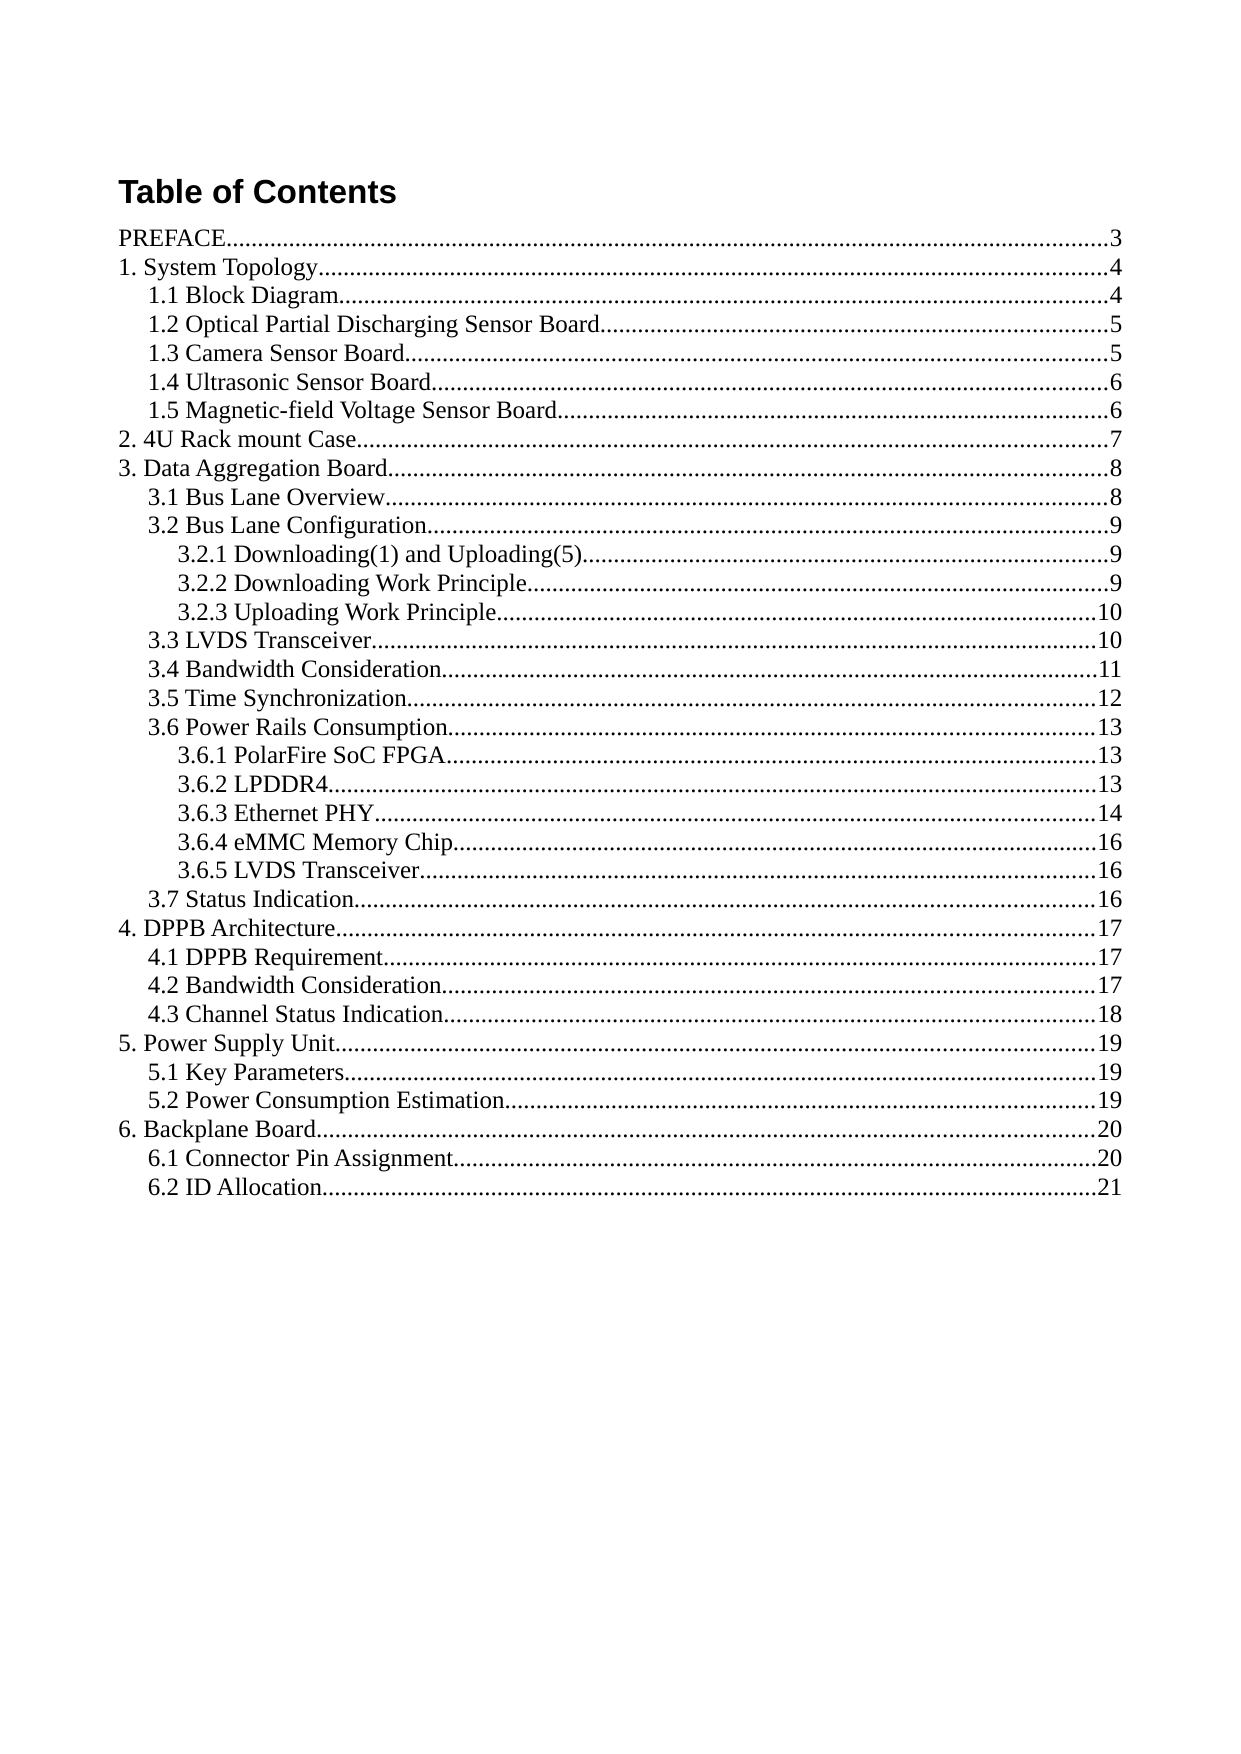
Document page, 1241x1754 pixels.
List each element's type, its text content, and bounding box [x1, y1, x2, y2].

text 6.2 ID Allocation 21 [148, 1172, 1122, 1200]
text PREFACE 3 [118, 223, 1122, 252]
text 3.6 Power Rails Consumption 13 [148, 712, 1122, 740]
text 3.6.1 PolarFire SoC FPGA 13 [177, 740, 1122, 769]
subtitle Table of Contents [118, 172, 1122, 210]
text 3.5 Time Synchronization 12 [148, 683, 1122, 712]
text 4. DPPB Architecture 17 [118, 913, 1122, 942]
text 4.1 DPPB Requirement 17 [148, 942, 1122, 970]
text 3.2 Bus Lane Configuration 9 [148, 510, 1122, 539]
text 4.2 Bandwidth Consideration 17 [148, 970, 1122, 999]
text 3.4 Bandwidth Consideration 11 [148, 654, 1122, 683]
text 1.1 Block Diagram 4 [148, 280, 1122, 309]
text 1.2 Optical Partial Discharging Sensor Board 5 [148, 309, 1122, 338]
text 2. 4U Rack mount Case 7 [118, 424, 1122, 453]
text 3. Data Aggregation Board 8 [118, 453, 1122, 482]
text 3.6.5 LVDS Transceiver 16 [177, 855, 1122, 884]
text 3.2.2 Downloading Work Principle 9 [177, 568, 1122, 597]
text 3.6.3 Ethernet PHY 14 [177, 798, 1122, 827]
text 3.3 LVDS Transceiver 10 [148, 625, 1122, 654]
text 3.6.4 eMMC Memory Chip 16 [177, 827, 1122, 855]
text 3.6.2 LPDDR4 13 [177, 769, 1122, 798]
text 5. Power Supply Unit 19 [118, 1028, 1122, 1057]
text 6. Backplane Board 20 [118, 1114, 1122, 1143]
text 1.5 Magnetic-field Voltage Sensor Board 6 [148, 395, 1122, 424]
text 6.1 Connector Pin Assignment 20 [148, 1143, 1122, 1172]
text 3.7 Status Indication 16 [148, 884, 1122, 913]
text 1.3 Camera Sensor Board 5 [148, 338, 1122, 367]
text 3.2.3 Uploading Work Principle 10 [177, 597, 1122, 625]
text 3.1 Bus Lane Overview 8 [148, 482, 1122, 510]
text 4.3 Channel Status Indication 18 [148, 999, 1122, 1028]
text 3.2.1 Downloading(1) and Uploading(5) 9 [177, 539, 1122, 568]
text 1.4 Ultrasonic Sensor Board 6 [148, 367, 1122, 395]
text 1. System Topology 4 [118, 252, 1122, 280]
text 5.1 Key Parameters 19 [148, 1057, 1122, 1085]
text 5.2 Power Consumption Estimation 19 [148, 1085, 1122, 1114]
